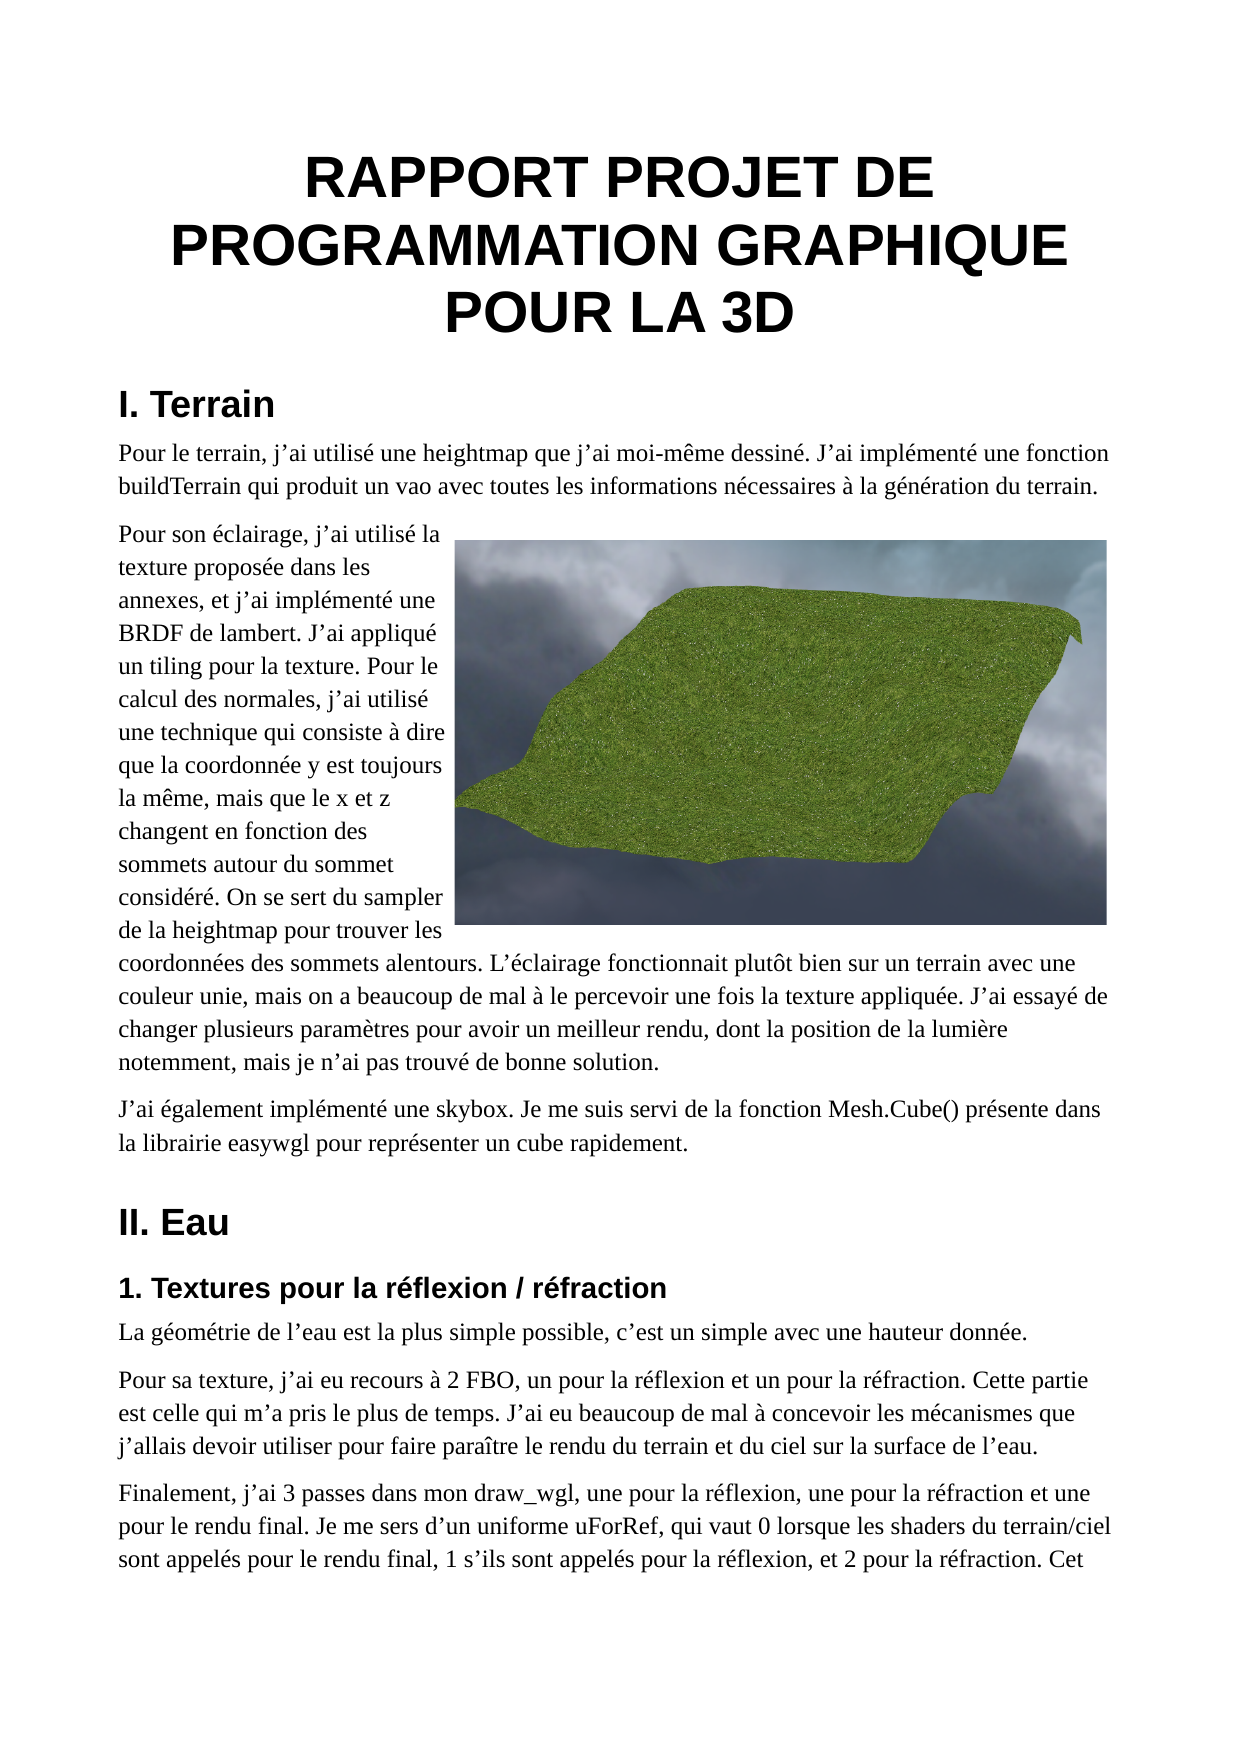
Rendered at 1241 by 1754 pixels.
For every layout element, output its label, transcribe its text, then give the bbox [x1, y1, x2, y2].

subtitle II. Eau [118, 1200, 1122, 1244]
subtitle 1. Textures pour la réflexion / réfraction [118, 1271, 1122, 1305]
text Finalement, j’ai 3 passes dans mon draw_wgl, une pour la réflexion, une pour la réfraction et une pour le rendu final. Je me sers d’un uniforme uForRef, qui vaut 0 lorsque les shaders du terrain/ciel sont appelés pour le rendu final, 1 s’ils sont appelés pour la réflexion, et 2 pour la réfraction. Cet [118, 1478, 1122, 1573]
picture [454, 540, 1107, 925]
title RAPPORT PROJET DE PROGRAMMATION GRAPHIQUE POUR LA 3D [118, 143, 1122, 344]
text Pour sa texture, j’ai eu recours à 2 FBO, un pour la réflexion et un pour la réfraction. Cette partie est celle qui m’a pris le plus de temps. J’ai eu beaucoup de mal à concevoir les mécanismes que j’allais devoir utiliser pour faire paraître le rendu du terrain et du ciel sur la surface de l’eau. [118, 1365, 1122, 1459]
subtitle I. Terrain [118, 382, 1122, 426]
text J’ai également implémenté une skybox. Je me suis servi de la fonction Mesh.Cube() présente dans la librairie easywgl pour représenter un cube rapidement. [118, 1094, 1122, 1156]
text Pour le terrain, j’ai utilisé une heightmap que j’ai moi-même dessiné. J’ai implémenté une fonction buildTerrain qui produit un vao avec toutes les informations nécessaires à la génération du terrain. [118, 438, 1122, 500]
text La géométrie de l’eau est la plus simple possible, c’est un simple avec une hauteur donnée. [118, 1317, 1122, 1346]
text Pour son éclairage, j’ai utilisé la texture proposée dans les annexes, et j’ai implémenté une BRDF de lambert. J’ai appliqué un tiling pour la texture. Pour le calcul des normales, j’ai utilisé une technique qui consiste à dire que la coordonnée y est toujours la même, mais que le x et z changent en fonction des sommets autour du sommet considéré. On se sert du sampler de la heightmap pour trouver les coordonnées des sommets alentours. L’éclairage fonctionnait plutôt bien sur un terrain avec une couleur unie, mais on a beaucoup de mal à le percevoir une fois la texture appliquée. J’ai essayé de changer plusieurs paramètres pour avoir un meilleur rendu, dont la position de la lumière notemment, mais je n’ai pas trouvé de bonne solution. [118, 519, 1122, 1076]
